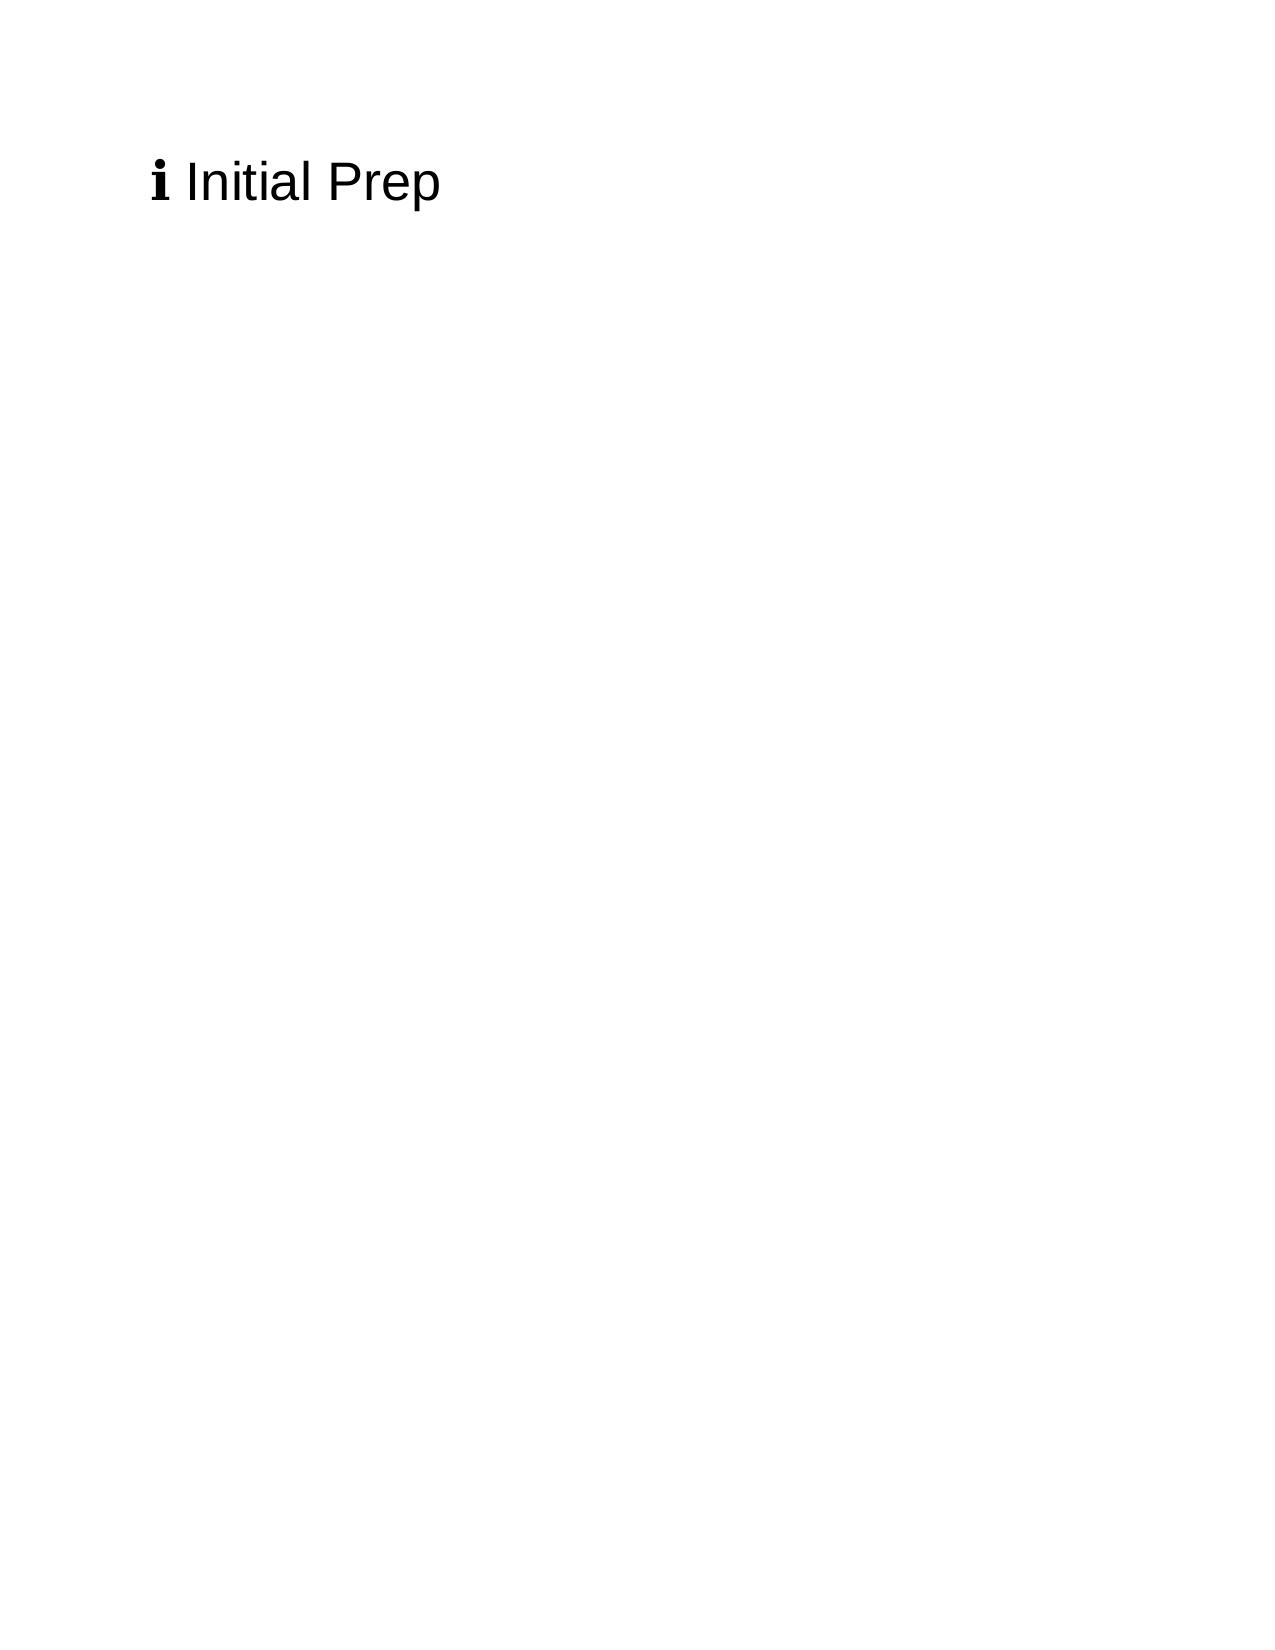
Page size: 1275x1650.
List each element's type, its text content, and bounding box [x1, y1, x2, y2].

title ℹ️ Initial Prep [150, 150, 1125, 212]
